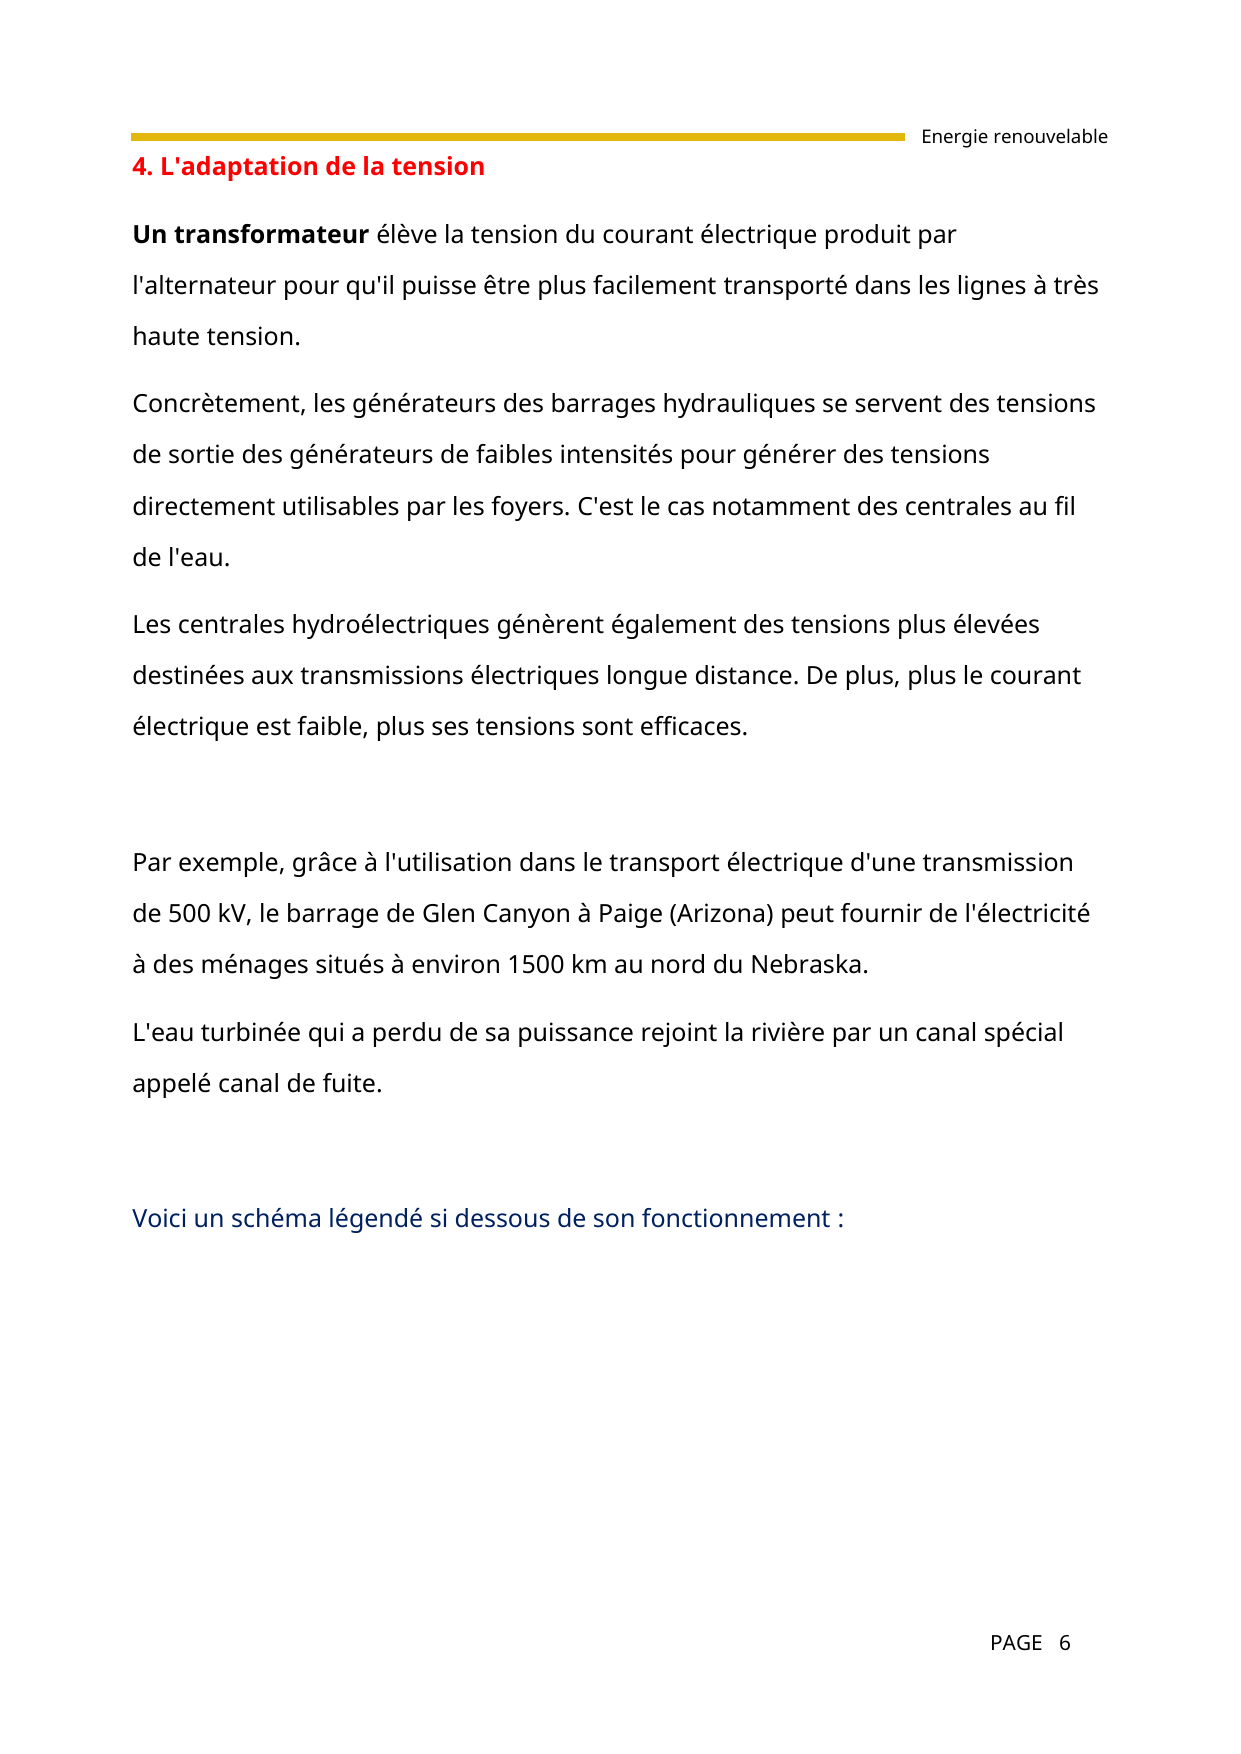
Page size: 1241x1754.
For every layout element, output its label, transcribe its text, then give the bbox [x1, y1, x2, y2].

text Les centrales hydroélectriques génèrent également des tensions plus élevées destinées aux transmissions électriques longue distance. De plus, plus le courant électrique est faible, plus ses tensions sont efficaces. [132, 607, 1108, 743]
text 4. L'adaptation de la tension [132, 148, 1108, 183]
text Concrètement, les générateurs des barrages hydrauliques se servent des tensions de sortie des générateurs de faibles intensités pour générer des tensions directement utilisables par les foyers. C'est le cas notamment des centrales au fil de l'eau. [132, 386, 1108, 573]
text L'eau turbinée qui a perdu de sa puissance rejoint la rivière par un canal spécial appelé canal de fuite. [132, 1014, 1108, 1099]
text Par exemple, grâce à l'utilisation dans le transport électrique d'une transmission de 500 kV, le barrage de Glen Canyon à Paige (Arizona) peut fournir de l'électricité à des ménages situés à environ 1500 km au nord du Nebraska. [132, 844, 1108, 981]
text Un transformateur élève la tension du courant électrique produit par l'alternateur pour qu'il puisse être plus facilement transporté dans les lignes à très haute tension. [132, 216, 1108, 352]
text Voici un schéma légendé si dessous de son fonctionnement : [132, 1201, 1108, 1235]
